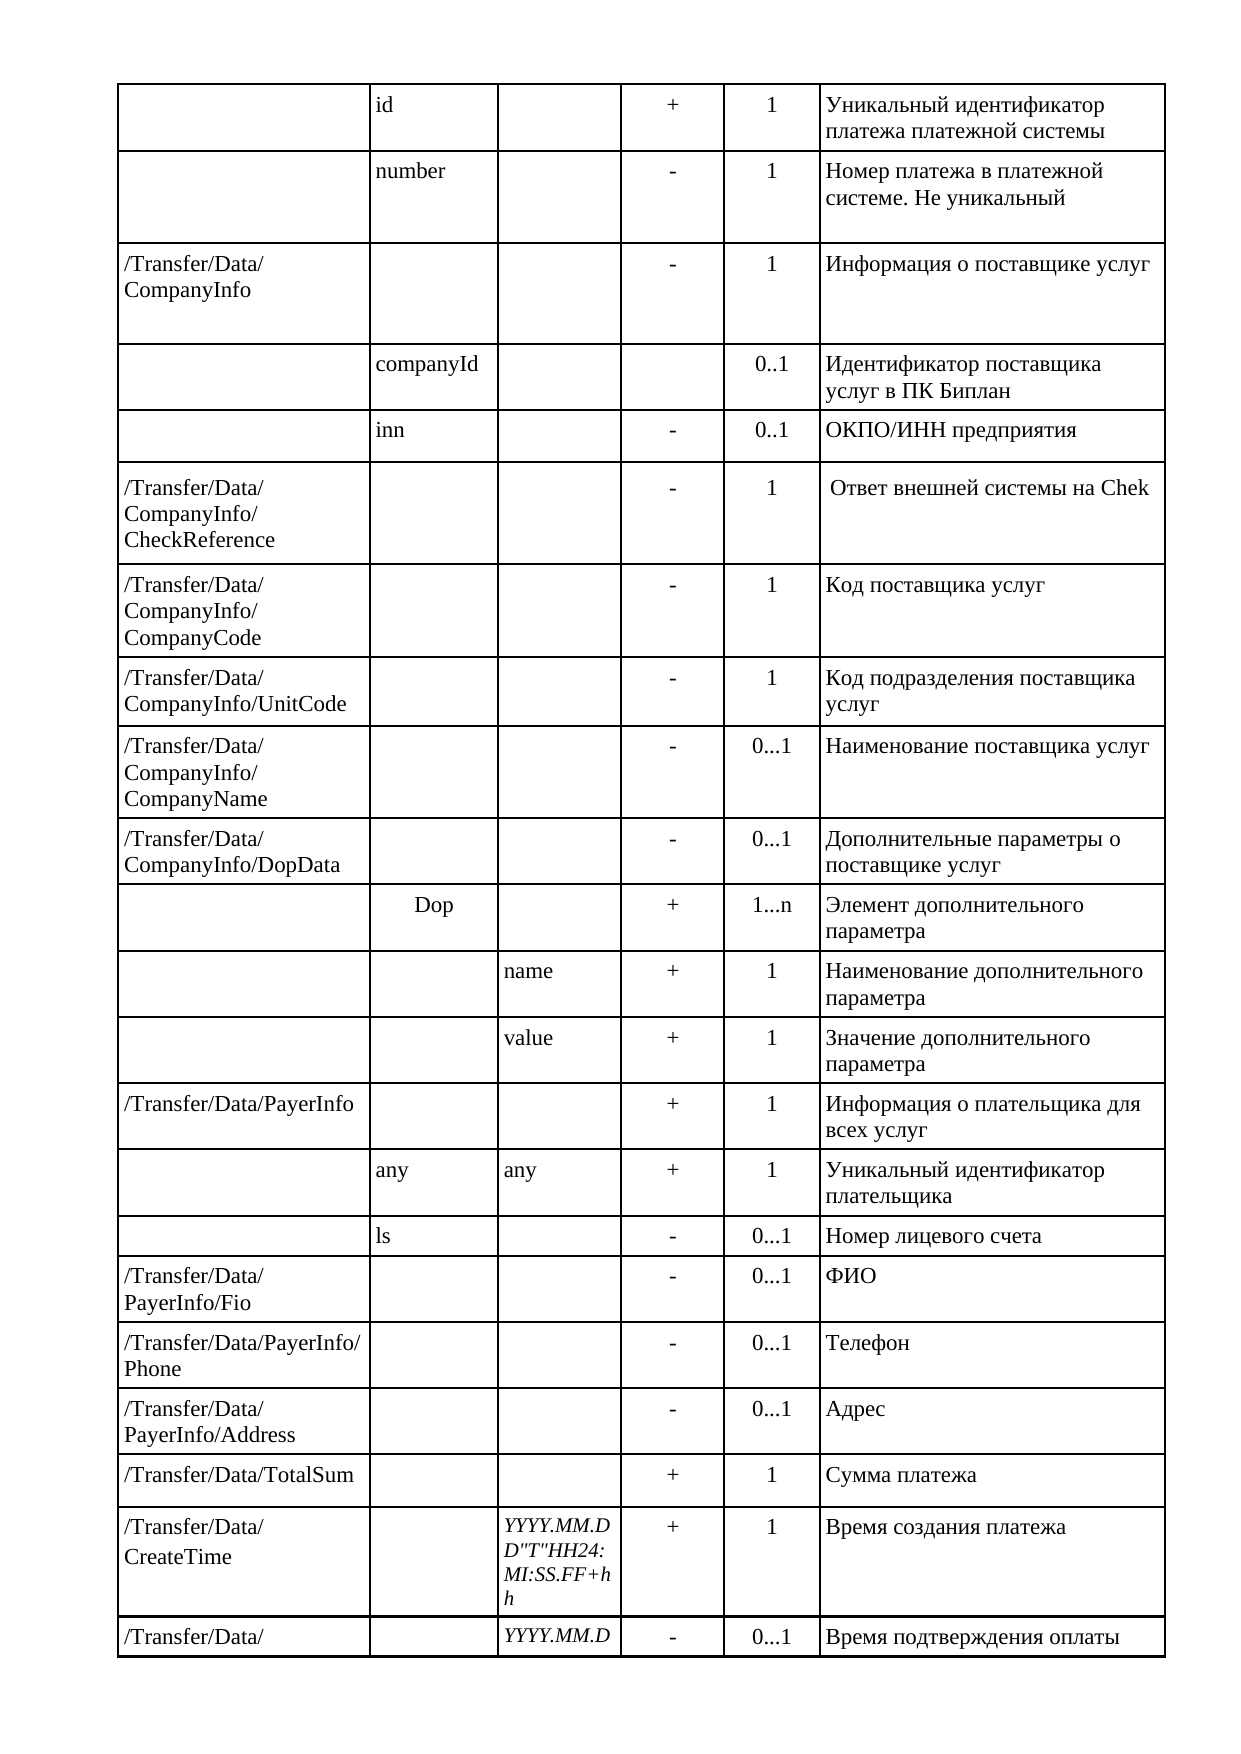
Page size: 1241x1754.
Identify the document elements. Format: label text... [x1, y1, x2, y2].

table_cell [371, 1389, 497, 1453]
table_cell [499, 1323, 620, 1387]
table_cell 0..1 [725, 411, 819, 461]
table_cell 1 [725, 85, 819, 149]
table_cell 1 [725, 463, 819, 563]
table_cell [499, 1084, 620, 1148]
table_cell /Transfer/Data/PayerInfo/Fio [119, 1257, 369, 1321]
table_cell ФИО [821, 1257, 1164, 1321]
table_cell [371, 727, 497, 817]
table_cell [499, 885, 620, 949]
table_cell /Transfer/Data/CompanyInfo/CompanyName [119, 727, 369, 817]
table_cell [371, 952, 497, 1016]
table_cell 1 [725, 952, 819, 1016]
table_cell Номер платежа в платежной системе. Не уникальный [821, 152, 1164, 242]
table_cell [119, 345, 369, 409]
table_cell 1 [725, 244, 819, 342]
table_cell any [371, 1150, 497, 1214]
table_cell [499, 463, 620, 563]
table_cell Время подтверждения оплаты [821, 1618, 1164, 1655]
table_cell Информация о плательщика для всех услуг [821, 1084, 1164, 1148]
table_cell name [499, 952, 620, 1016]
table_cell 0...1 [725, 1618, 819, 1655]
table_cell - [622, 411, 723, 461]
table_cell [499, 1389, 620, 1453]
table_cell - [622, 1323, 723, 1387]
table_cell Идентификатор поставщика услуг в ПК Биплан [821, 345, 1164, 409]
table_cell - [622, 1217, 723, 1254]
table_cell [119, 952, 369, 1016]
table_cell Дополнительные параметры о поставщике услуг [821, 819, 1164, 883]
table_cell [622, 345, 723, 409]
table_cell Телефон [821, 1323, 1164, 1387]
table_cell [499, 658, 620, 724]
table_cell inn [371, 411, 497, 461]
table_cell /Transfer/Data/CompanyInfo/UnitCode [119, 658, 369, 724]
table_cell 1 [725, 658, 819, 724]
table_cell /Transfer/Data/CompanyInfo/CheckReference [119, 463, 369, 563]
table_cell + [622, 885, 723, 949]
table_cell [119, 152, 369, 242]
table_cell Время создания платежа [821, 1508, 1164, 1615]
table_cell - [622, 1618, 723, 1655]
table_cell /Тransfer/Data/PayerInfo/Address [119, 1389, 369, 1453]
table_cell - [622, 1257, 723, 1321]
table_cell - [622, 244, 723, 342]
table_cell Наименование поставщика услуг [821, 727, 1164, 817]
table_cell 1 [725, 565, 819, 656]
table_cell [371, 1618, 497, 1655]
table_cell 1 [725, 1084, 819, 1148]
table_cell 0..1 [725, 345, 819, 409]
table_cell Ответ внешней системы на Chek [821, 463, 1164, 563]
table_cell 0...1 [725, 819, 819, 883]
table_cell value [499, 1018, 620, 1082]
table_cell ls [371, 1217, 497, 1254]
table_cell + [622, 1084, 723, 1148]
table_cell + [622, 952, 723, 1016]
table_cell [371, 1508, 497, 1615]
table_cell id [371, 85, 497, 149]
table_cell /Тransfer/Data/TotalSum [119, 1455, 369, 1506]
table_cell [371, 463, 497, 563]
table_cell 1 [725, 1018, 819, 1082]
table_cell + [622, 85, 723, 149]
table_cell - [622, 152, 723, 242]
table_cell [371, 1257, 497, 1321]
table_cell - [622, 819, 723, 883]
table_cell - [622, 463, 723, 563]
table_cell - [622, 658, 723, 724]
table_cell [499, 152, 620, 242]
table_cell [499, 345, 620, 409]
table_cell any [499, 1150, 620, 1214]
table_cell [371, 1323, 497, 1387]
table_cell 1 [725, 1508, 819, 1615]
table_cell 0...1 [725, 727, 819, 817]
table_cell Уникальный идентификатор плательщика [821, 1150, 1164, 1214]
table_cell Адрес [821, 1389, 1164, 1453]
table_cell [371, 565, 497, 656]
table_cell Номер лицевого счета [821, 1217, 1164, 1254]
table_cell - [622, 1389, 723, 1453]
table_cell [371, 1018, 497, 1082]
table_cell Код подразделения поставщика услуг [821, 658, 1164, 724]
table_cell [119, 1150, 369, 1214]
table_cell Сумма платежа [821, 1455, 1164, 1506]
table_cell 0...1 [725, 1217, 819, 1254]
table_cell Информация о поставщике услуг [821, 244, 1164, 342]
table_cell [119, 1018, 369, 1082]
table_cell [371, 819, 497, 883]
table_cell [499, 1257, 620, 1321]
table_cell Элемент дополнительного параметра [821, 885, 1164, 949]
table_cell Значение дополнительного параметра [821, 1018, 1164, 1082]
table_cell ОКПО/ИНН предприятия [821, 411, 1164, 461]
table_cell /Transfer/Data/PayerInfo [119, 1084, 369, 1148]
table_cell YYYY.MM.D [499, 1618, 620, 1655]
table_cell 1 [725, 1150, 819, 1214]
table_cell [371, 244, 497, 342]
table_cell - [622, 727, 723, 817]
table_cell + [622, 1018, 723, 1082]
table_cell [499, 411, 620, 461]
table_cell /Тransfer/Data/PayerInfo/ Phone [119, 1323, 369, 1387]
table_cell YYYY.MM.DD"T"HH24:MI:SS.FF+hh [499, 1508, 620, 1615]
table_cell [499, 565, 620, 656]
table_cell 0...1 [725, 1389, 819, 1453]
table_cell [499, 1455, 620, 1506]
table_cell 1...n [725, 885, 819, 949]
table_cell 0...1 [725, 1257, 819, 1321]
table_cell number [371, 152, 497, 242]
table_cell [499, 727, 620, 817]
table_cell [499, 1217, 620, 1254]
table_cell [371, 1084, 497, 1148]
table_cell [499, 244, 620, 342]
table_cell [119, 1217, 369, 1254]
table_cell /Transfer/Data/CompanyInfo/DopData [119, 819, 369, 883]
table_cell + [622, 1150, 723, 1214]
table_cell + [622, 1455, 723, 1506]
table_cell Наименование дополнительного параметра [821, 952, 1164, 1016]
table_cell 1 [725, 152, 819, 242]
table_cell Уникальный идентификатор платежа платежной системы [821, 85, 1164, 149]
table_cell Код поставщика услуг [821, 565, 1164, 656]
table_cell [371, 1455, 497, 1506]
table_cell - [622, 565, 723, 656]
table_cell + [622, 1508, 723, 1615]
table_cell companyId [371, 345, 497, 409]
table_cell 0...1 [725, 1323, 819, 1387]
table_cell Dop [371, 885, 497, 949]
table_cell [499, 819, 620, 883]
table_cell [371, 658, 497, 724]
table_cell /Тransfer/Data/ [119, 1618, 369, 1655]
table_cell /Transfer/Data/CompanyInfo/CompanyCode [119, 565, 369, 656]
table_cell [119, 885, 369, 949]
table_cell [119, 411, 369, 461]
table_cell [499, 85, 620, 149]
table_cell 1 [725, 1455, 819, 1506]
table_cell [119, 85, 369, 149]
table_cell /Transfer/Data/ CompanyInfo [119, 244, 369, 342]
table_cell /Тransfer/Data/ CreateTime [119, 1508, 369, 1615]
